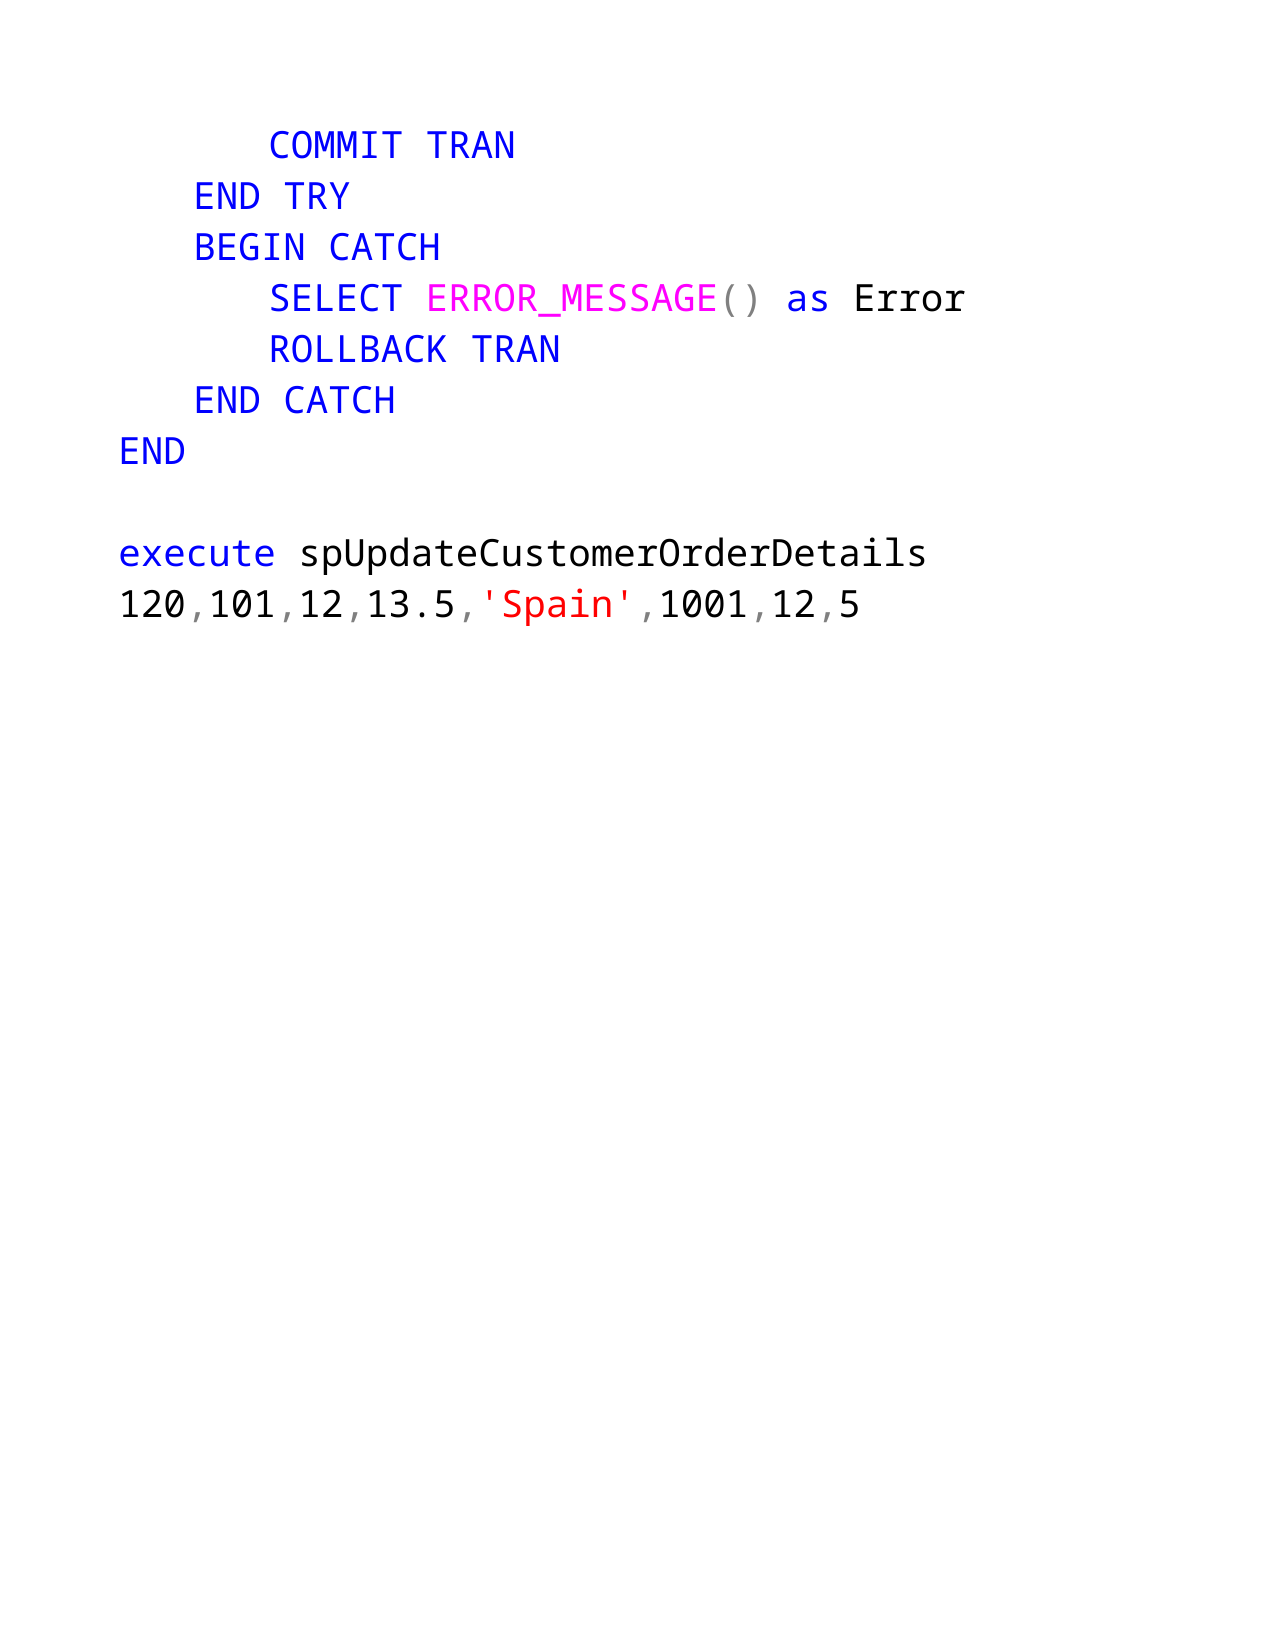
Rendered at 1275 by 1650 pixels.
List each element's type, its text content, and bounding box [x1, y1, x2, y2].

text END [118, 424, 1157, 475]
text ROLLBACK TRAN [118, 322, 1157, 373]
text COMMIT TRAN [118, 118, 1157, 169]
text SELECT ERROR_MESSAGE() as Error [118, 271, 1157, 322]
text execute spUpdateCustomerOrderDetails 120,101,12,13.5,'Spain',1001,12,5 [118, 526, 1157, 628]
text BEGIN CATCH [118, 220, 1157, 271]
text END CATCH [118, 373, 1157, 424]
text END TRY [118, 169, 1157, 220]
